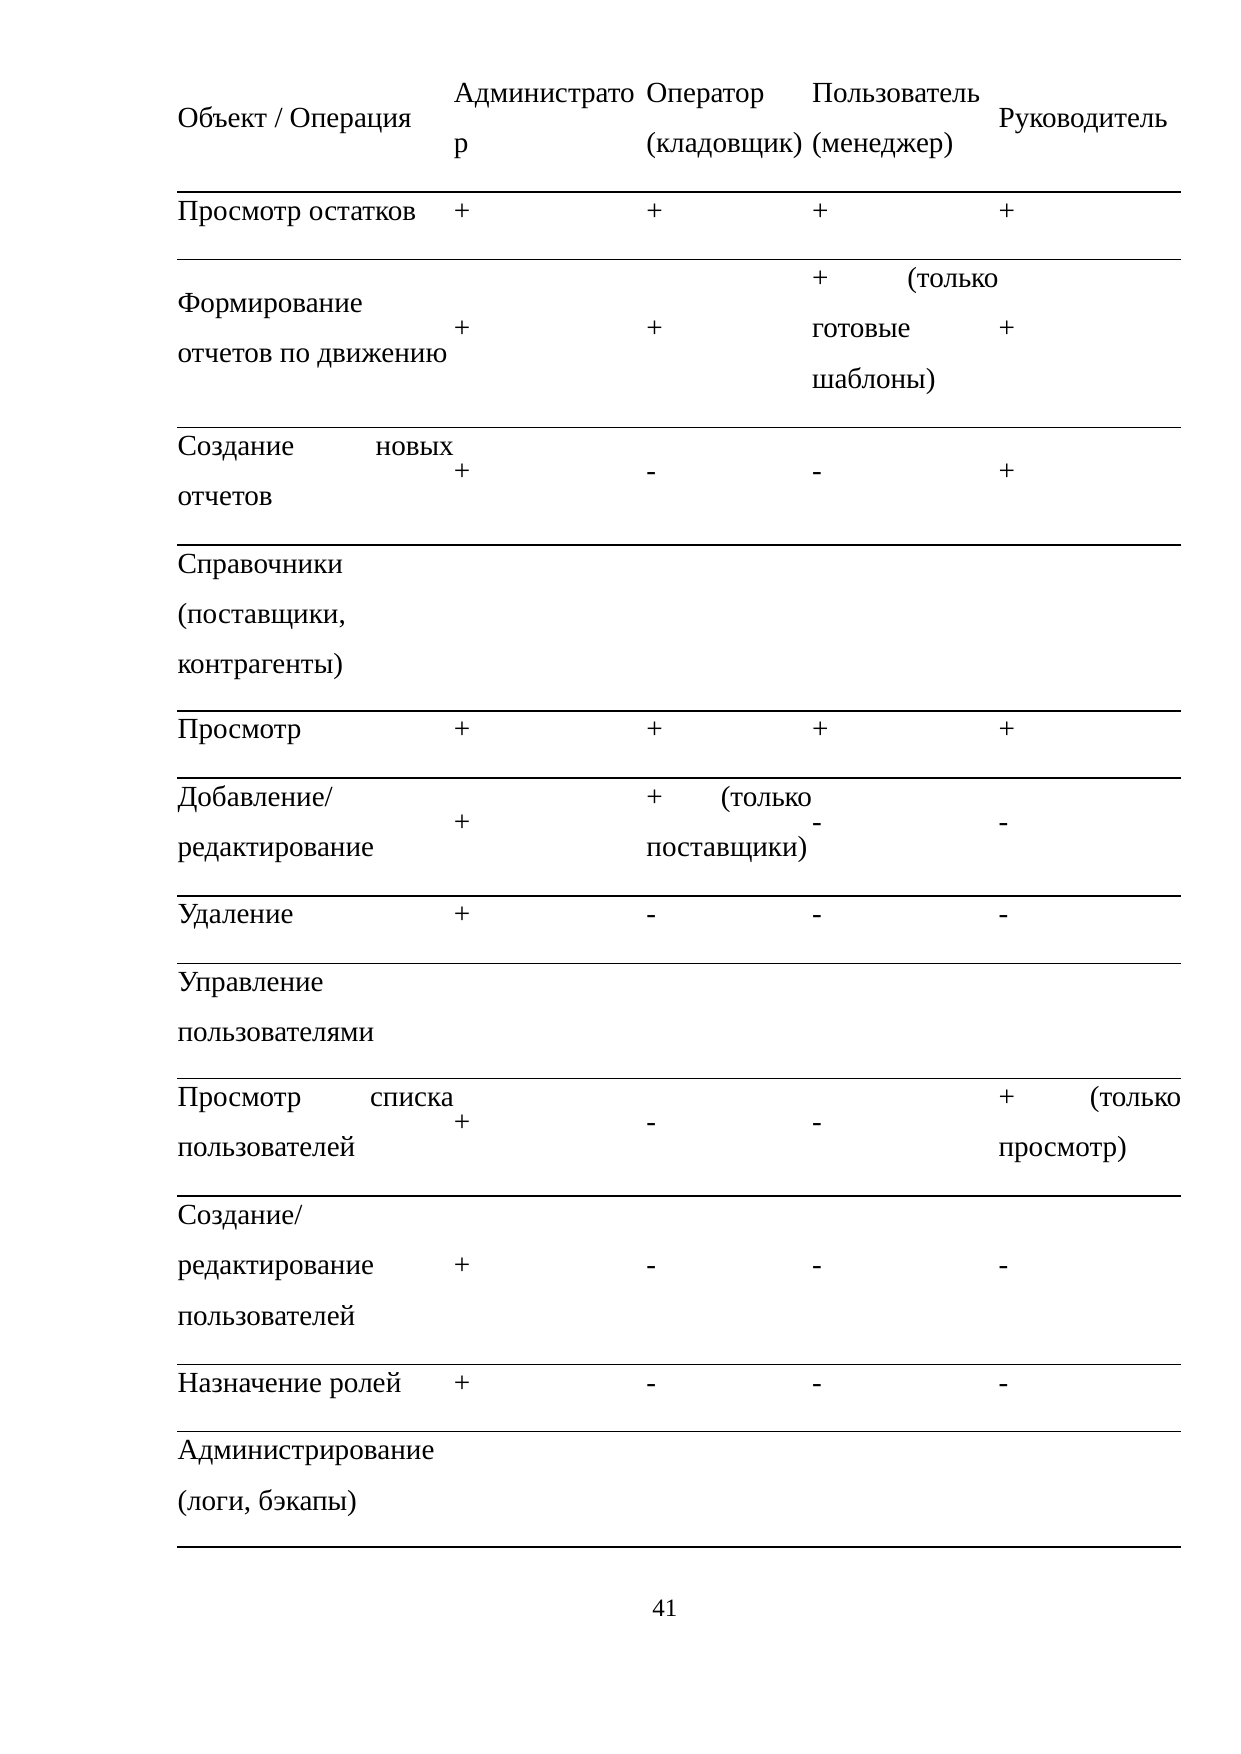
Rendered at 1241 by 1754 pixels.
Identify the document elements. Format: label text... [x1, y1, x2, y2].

table_cell - [646, 1197, 812, 1363]
table_cell + [454, 1079, 646, 1195]
table_cell - [812, 428, 998, 544]
table_cell + (только готовые шаблоны) [812, 260, 998, 427]
table_cell + [454, 1197, 646, 1363]
table_cell [454, 546, 646, 710]
table_cell + [812, 712, 998, 777]
table_cell Просмотр остатков [177, 193, 454, 258]
table_cell + [454, 193, 646, 258]
table_cell + [998, 193, 1181, 258]
table_cell Справочники (поставщики, контрагенты) [177, 546, 454, 710]
table_cell [646, 964, 812, 1078]
table_cell + [454, 260, 646, 427]
table_cell [812, 964, 998, 1078]
table_header Объект / Операция [177, 75, 454, 191]
table_header Оператор (кладовщик) [646, 75, 812, 191]
table_cell + (только просмотр) [998, 1079, 1181, 1195]
table_cell + [998, 260, 1181, 427]
table_cell [454, 964, 646, 1078]
table_cell [998, 1432, 1181, 1546]
table_cell Администрирование (логи, бэкапы) [177, 1432, 454, 1546]
table_cell Создание/редактирование пользователей [177, 1197, 454, 1363]
table_header Руководитель [998, 75, 1181, 191]
table_header Пользователь (менеджер) [812, 75, 998, 191]
table_cell + [454, 712, 646, 777]
table_cell [454, 1432, 646, 1546]
table_cell + [646, 260, 812, 427]
table_cell [646, 1432, 812, 1546]
table_cell - [646, 428, 812, 544]
table_cell + [812, 193, 998, 258]
table_cell Назначение ролей [177, 1365, 454, 1431]
table_cell + [454, 1365, 646, 1431]
table_cell Удаление [177, 897, 454, 962]
table_cell + [454, 897, 646, 962]
table_cell - [812, 1079, 998, 1195]
table_cell Просмотр [177, 712, 454, 777]
table_cell [812, 1432, 998, 1546]
table_cell Управление пользователями [177, 964, 454, 1078]
table_header Администратор [454, 75, 646, 191]
table_cell + [454, 428, 646, 544]
table_cell Создание новых отчетов [177, 428, 454, 544]
table_cell [812, 546, 998, 710]
table_cell - [812, 1365, 998, 1431]
table_cell - [998, 1365, 1181, 1431]
table_cell - [812, 1197, 998, 1363]
table_cell + [998, 712, 1181, 777]
table_cell + [454, 779, 646, 895]
table_cell - [646, 1079, 812, 1195]
table_cell - [998, 897, 1181, 962]
table_cell + (только поставщики) [646, 779, 812, 895]
table_cell + [646, 712, 812, 777]
table_cell Добавление/редактирование [177, 779, 454, 895]
table_cell - [998, 779, 1181, 895]
table_cell [646, 546, 812, 710]
table_cell Формирование отчетов по движению [177, 260, 454, 427]
table_cell [998, 546, 1181, 710]
table_cell - [998, 1197, 1181, 1363]
table_cell - [646, 1365, 812, 1431]
table_cell - [812, 897, 998, 962]
table_cell + [646, 193, 812, 258]
table_cell Просмотр списка пользователей [177, 1079, 454, 1195]
table_cell + [998, 428, 1181, 544]
table_cell - [812, 779, 998, 895]
table_cell [998, 964, 1181, 1078]
table_cell - [646, 897, 812, 962]
